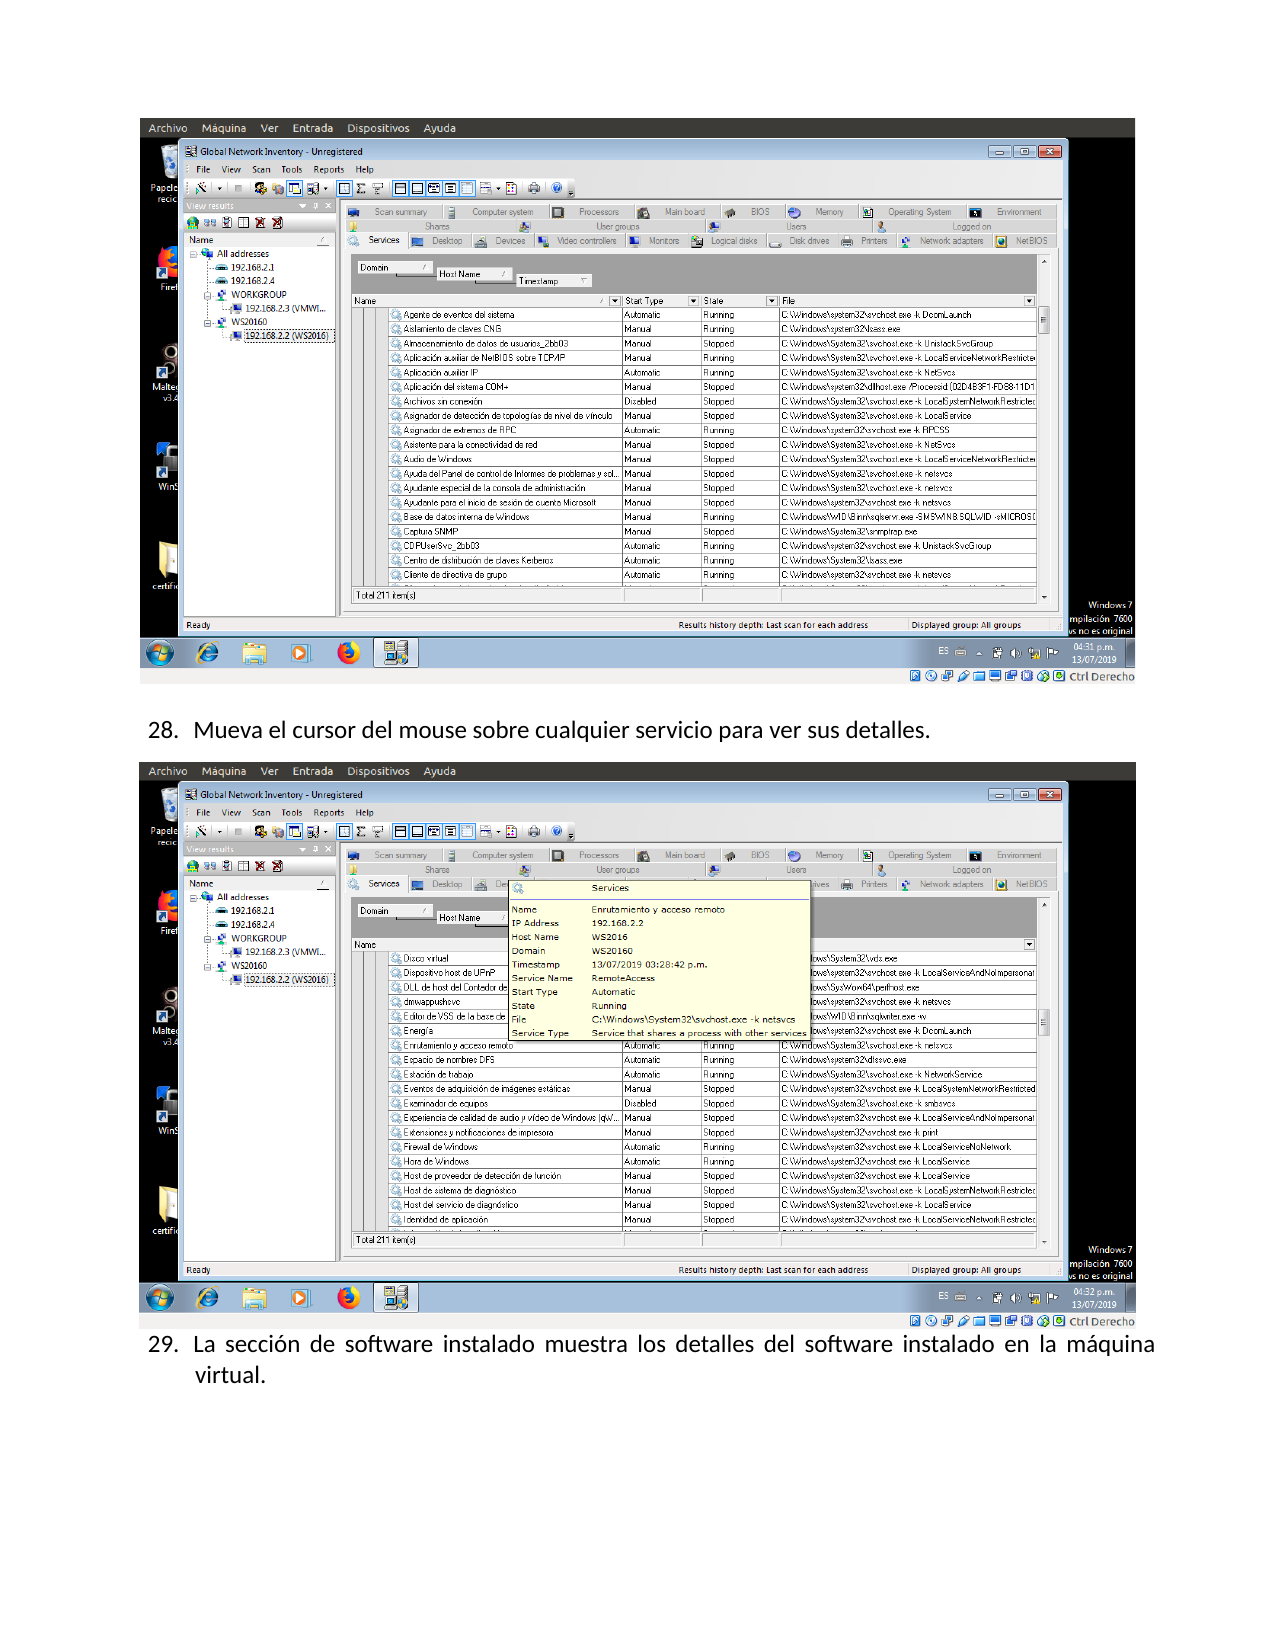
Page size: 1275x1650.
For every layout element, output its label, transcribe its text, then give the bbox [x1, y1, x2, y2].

picture [139, 762, 1136, 1329]
list Mueva el cursor del mouse sobre cualquier servicio para ver sus detalles. [148, 714, 1157, 745]
picture [140, 118, 1136, 684]
list La sección de software instalado muestra los detalles del software instalado en la máquina virtual. [148, 1089, 1157, 1389]
